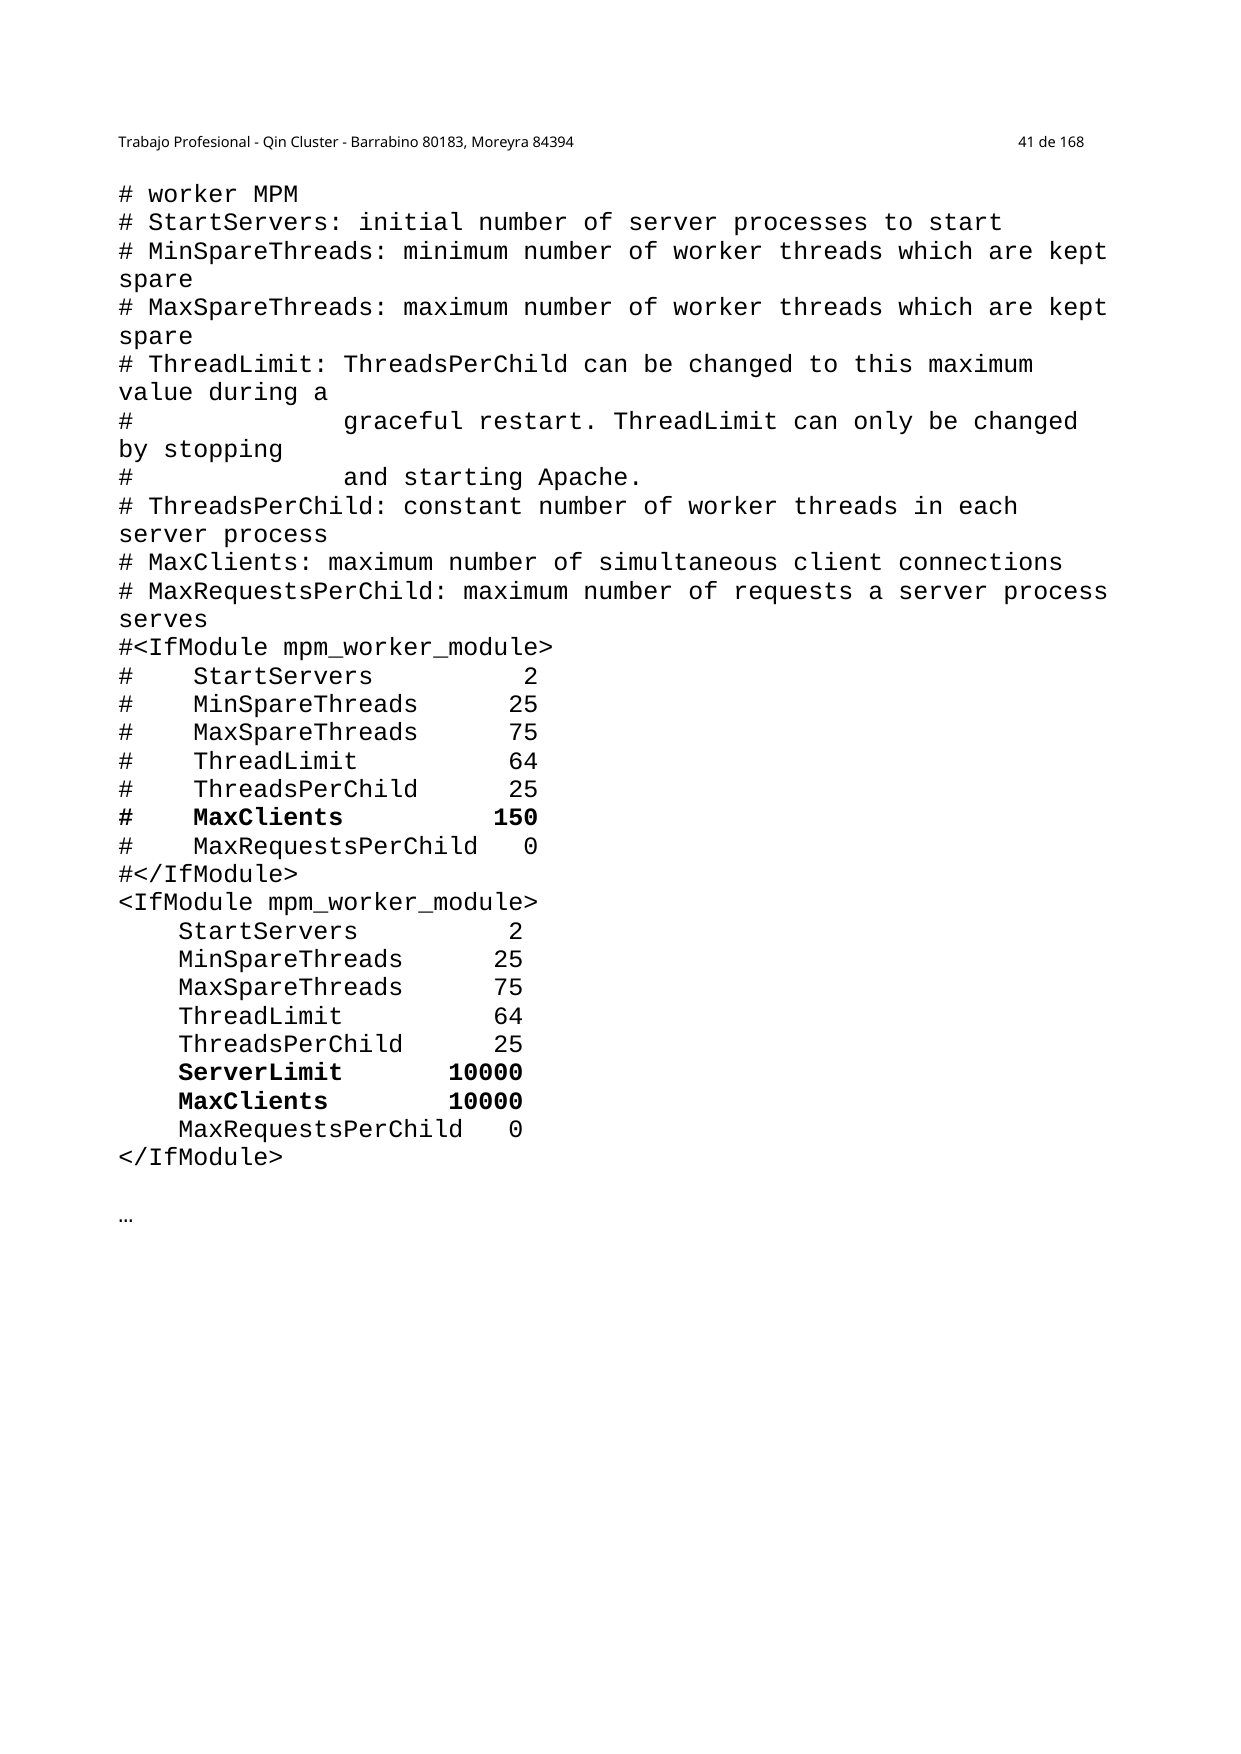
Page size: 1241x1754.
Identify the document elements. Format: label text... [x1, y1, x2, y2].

text … [118, 1202, 1122, 1230]
text StartServers 2 [118, 918, 1122, 947]
text ThreadLimit 64 [118, 1003, 1122, 1032]
text # ThreadLimit 64 [118, 748, 1122, 777]
text MaxClients 10000 [118, 1088, 1122, 1117]
text # MaxSpareThreads: maximum number of worker threads which are kept spare [118, 295, 1122, 352]
text # ThreadsPerChild 25 [118, 777, 1122, 805]
text # worker MPM [118, 182, 1122, 210]
text # MinSpareThreads 25 [118, 692, 1122, 720]
text # ThreadsPerChild: constant number of worker threads in each server process [118, 493, 1122, 550]
text # and starting Apache. [118, 465, 1122, 493]
text MaxSpareThreads 75 [118, 975, 1122, 1003]
text # MaxClients: maximum number of simultaneous client connections [118, 550, 1122, 578]
text # MaxRequestsPerChild 0 [118, 833, 1122, 862]
text </IfModule> [118, 1145, 1122, 1173]
text <IfModule mpm_worker_module> [118, 890, 1122, 918]
text MinSpareThreads 25 [118, 947, 1122, 975]
text # MaxSpareThreads 75 [118, 720, 1122, 748]
text # MaxRequestsPerChild: maximum number of requests a server process serves [118, 578, 1122, 635]
text # StartServers 2 [118, 663, 1122, 692]
text #</IfModule> [118, 862, 1122, 890]
text #<IfModule mpm_worker_module> [118, 635, 1122, 663]
text # MinSpareThreads: minimum number of worker threads which are kept spare [118, 238, 1122, 295]
text # graceful restart. ThreadLimit can only be changed by stopping [118, 408, 1122, 465]
text MaxRequestsPerChild 0 [118, 1117, 1122, 1145]
text # MaxClients 150 [118, 805, 1122, 833]
text # StartServers: initial number of server processes to start [118, 210, 1122, 238]
text ThreadsPerChild 25 [118, 1032, 1122, 1060]
text # ThreadLimit: ThreadsPerChild can be changed to this maximum value during a [118, 352, 1122, 408]
text ServerLimit 10000 [118, 1060, 1122, 1088]
